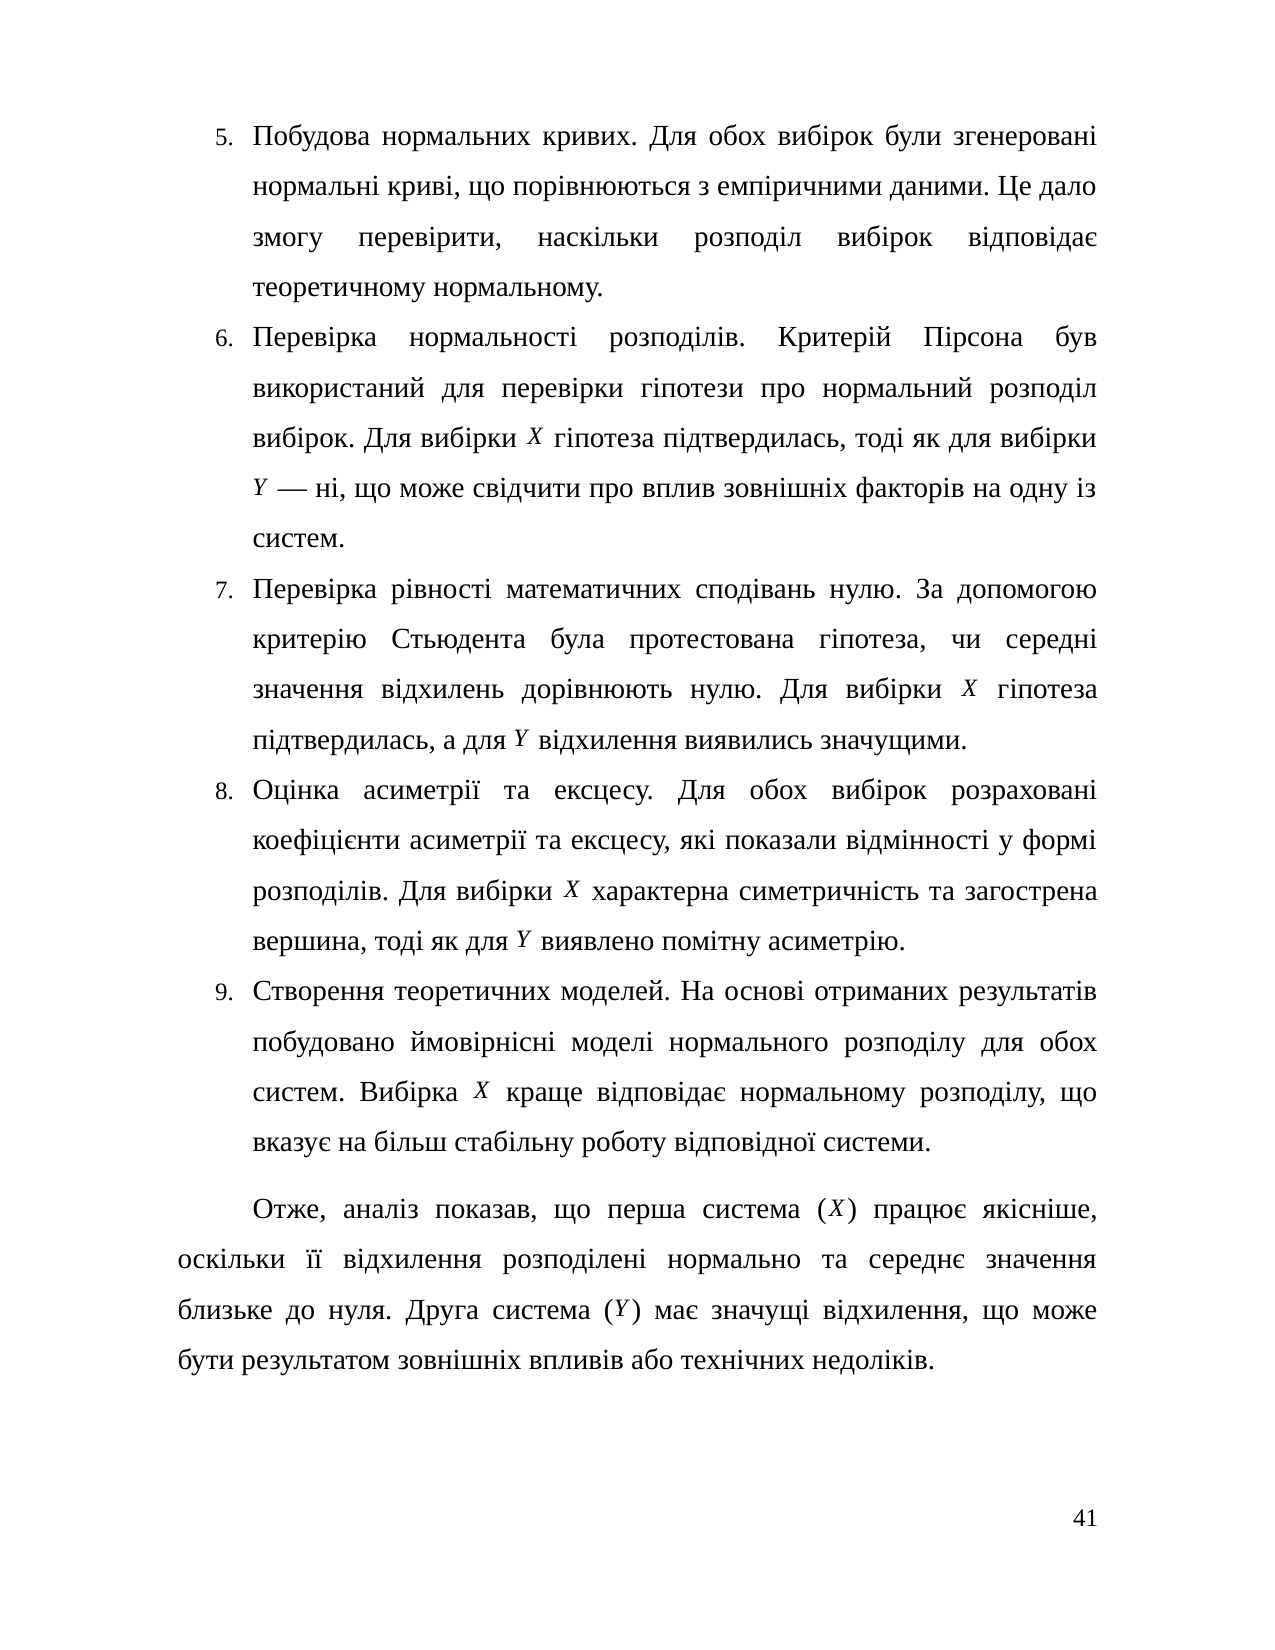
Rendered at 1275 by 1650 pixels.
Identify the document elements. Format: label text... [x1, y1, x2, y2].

list Перевірка нормальності розподілів. Критерій Пірсона був використаний для перевірки гіпотези про нормальний розподіл вибірок. Для вибірки гіпотеза підтвердилась, тоді як для вибірки — ні, що може свідчити про вплив зовнішніх факторів на одну із систем. [215, 319, 1098, 554]
list Побудова нормальних кривих. Для обох вибірок були згенеровані нормальні криві, що порівнюються з емпіричними даними. Це дало змогу перевірити, наскільки розподіл вибірок відповідає теоретичному нормальному. [215, 118, 1098, 303]
list Перевірка рівності математичних сподівань нулю. За допомогою критерію Стьюдента була протестована гіпотеза, чи середні значення відхилень дорівнюють нулю. Для вибірки гіпотеза підтвердилась, а для відхилення виявились значущими. [215, 571, 1098, 755]
list Створення теоретичних моделей. На основі отриманих результатів побудовано ймовірнісні моделі нормального розподілу для обох систем. Вибірка краще відповідає нормальному розподілу, що вказує на більш стабільну роботу відповідної системи. [215, 973, 1098, 1158]
list Оцінка асиметрії та ексцесу. Для обох вибірок розраховані коефіцієнти асиметрії та ексцесу, які показали відмінності у формі розподілів. Для вибірки характерна симетричність та загострена вершина, тоді як для виявлено помітну асиметрію. [215, 772, 1098, 957]
text Отже, аналіз показав, що перша система () працює якісніше, оскільки її відхилення розподілені нормально та середнє значення близьке до нуля. Друга система () має значущі відхилення, що може бути результатом зовнішніх впливів або технічних недоліків. [177, 1191, 1098, 1376]
